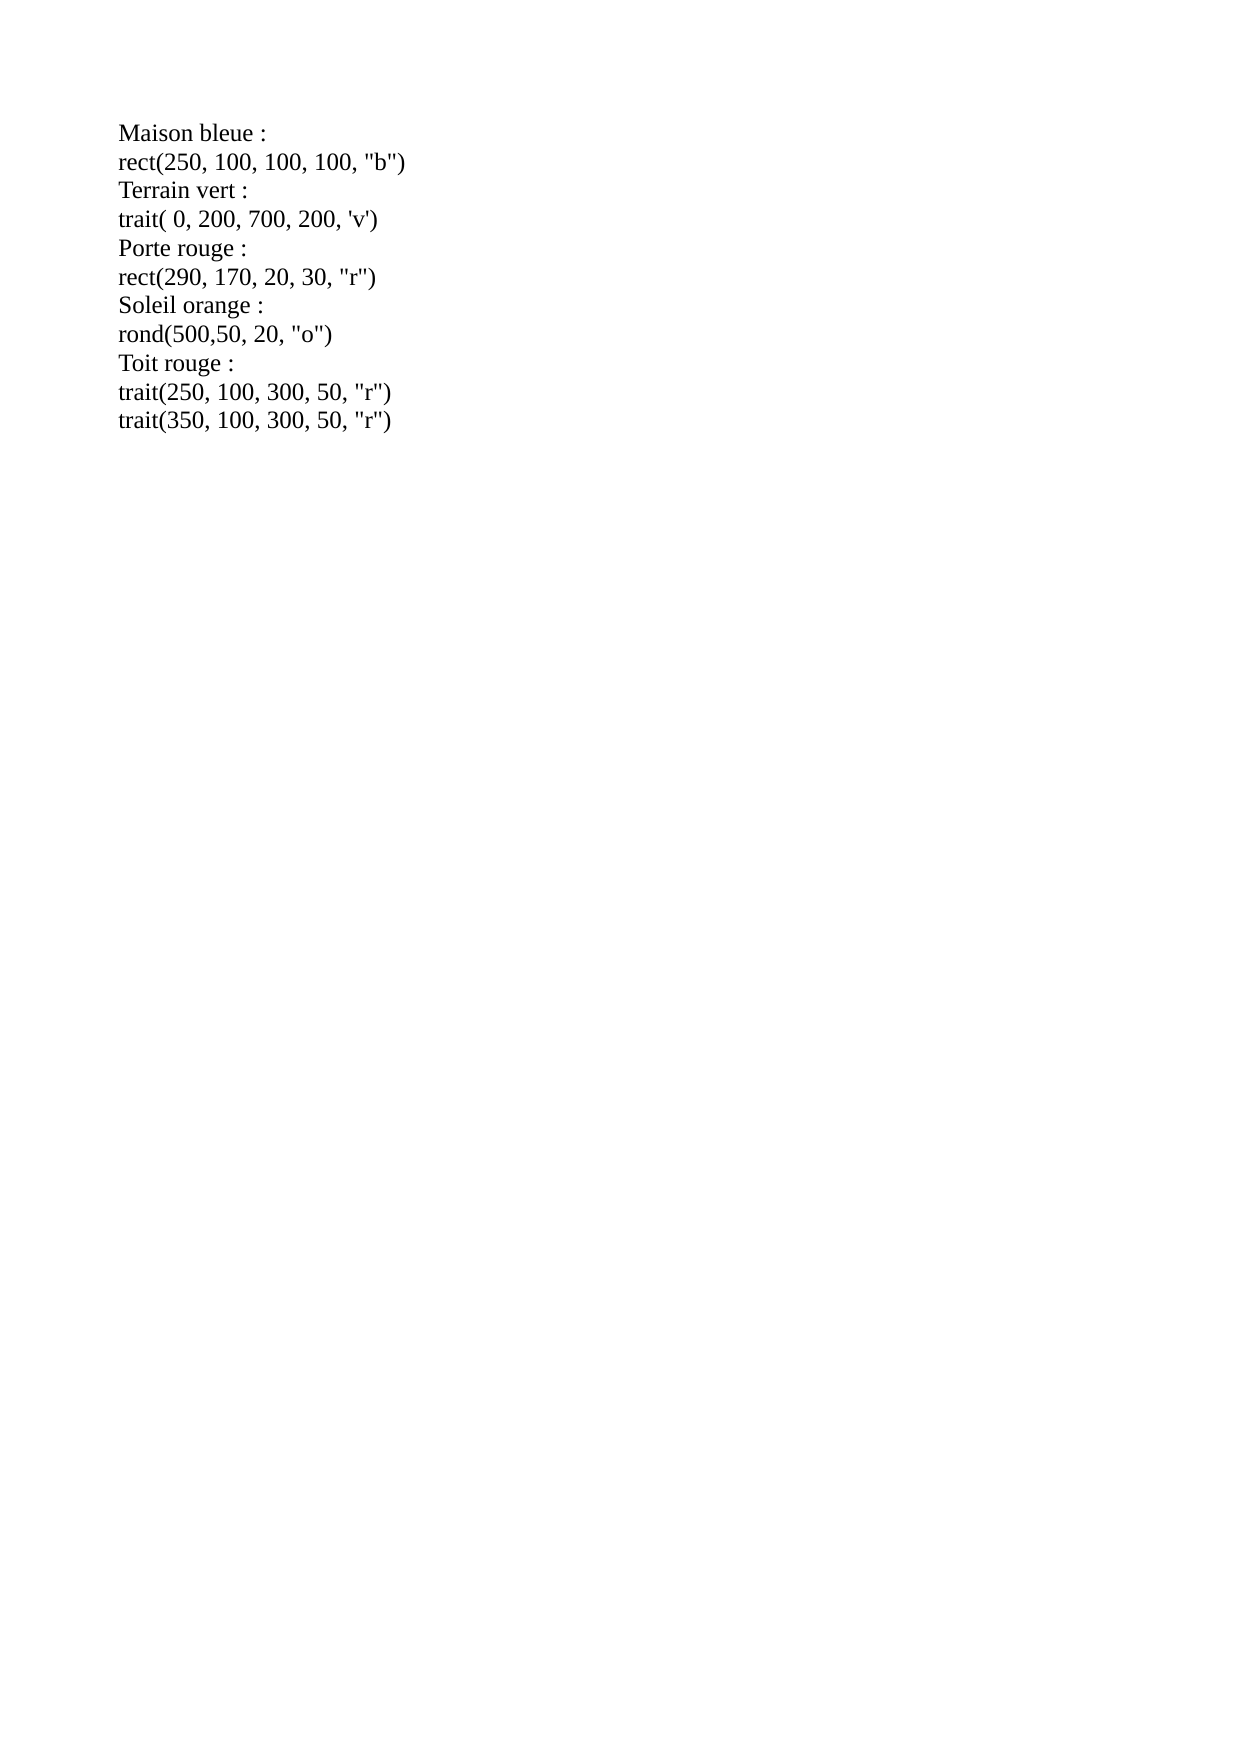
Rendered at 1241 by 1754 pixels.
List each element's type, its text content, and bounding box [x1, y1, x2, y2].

text rect(250, 100, 100, 100, "b") [118, 147, 1122, 176]
text rond(500,50, 20, "o") [118, 319, 1122, 348]
text Terrain vert : [118, 176, 1122, 204]
text trait(350, 100, 300, 50, "r") [118, 406, 1122, 434]
text trait( 0, 200, 700, 200, 'v') [118, 204, 1122, 233]
text Porte rouge : [118, 233, 1122, 262]
text Maison bleue : [118, 118, 1122, 147]
text Toit rouge : [118, 348, 1122, 377]
text trait(250, 100, 300, 50, "r") [118, 377, 1122, 406]
text rect(290, 170, 20, 30, "r") [118, 262, 1122, 291]
text Soleil orange : [118, 291, 1122, 319]
